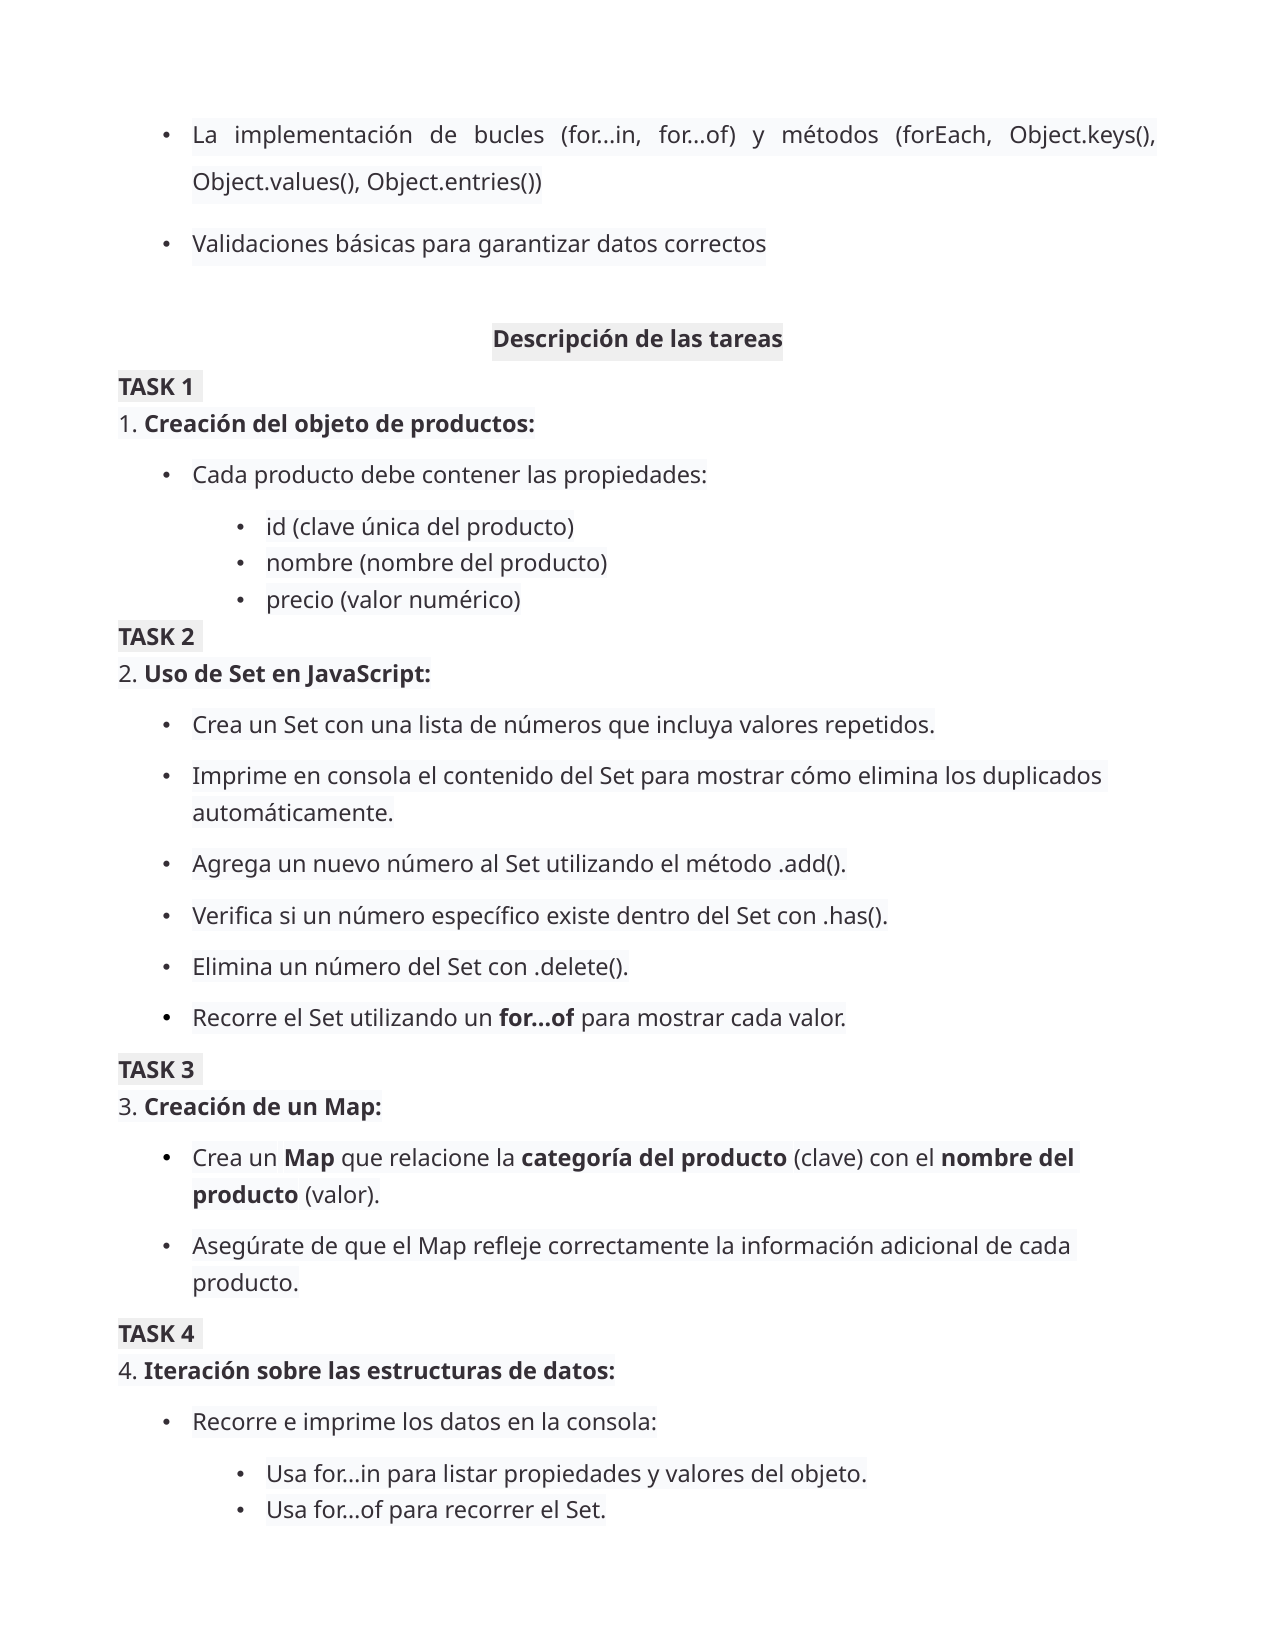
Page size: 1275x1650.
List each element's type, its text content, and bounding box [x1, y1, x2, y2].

list Agrega un nuevo número al Set utilizando el método .add(). [162, 848, 1157, 880]
list Elimina un número del Set con .delete(). [162, 950, 1157, 982]
text [207, 620, 1157, 652]
list Crea un Map que relacione la categoría del producto (clave) con el nombre del producto (valor). [162, 1141, 1157, 1210]
text TASK 4 [118, 1317, 206, 1349]
list id (clave única del producto) [236, 510, 1157, 542]
text 1. Creación del objeto de productos: [118, 407, 1157, 439]
list nombre (nombre del producto) [236, 547, 1157, 578]
list Recorre el Set utilizando un for…of para mostrar cada valor. [162, 1002, 1157, 1034]
text TASK 3 [118, 1053, 203, 1085]
list Verifica si un número específico existe dentro del Set con .has(). [162, 899, 1157, 931]
text [207, 1053, 1157, 1085]
text 3. Creación de un Map: [118, 1090, 1157, 1122]
list Recorre e imprime los datos en la consola: [162, 1406, 1157, 1438]
text 4. Iteración sobre las estructuras de datos: [118, 1354, 1157, 1386]
list Crea un Set con una lista de números que incluya valores repetidos. [162, 708, 1157, 740]
text 2. Uso de Set en JavaScript: [118, 657, 1157, 689]
text [207, 1317, 1157, 1349]
text TASK 1 [118, 370, 203, 402]
list Usa for…in para listar propiedades y valores del objeto. [236, 1457, 1157, 1489]
list La implementación de bucles (for...in, for...of) y métodos (forEach, Object.keys(), Object.values(), Object.entries()) [162, 118, 1157, 207]
list Validaciones básicas para garantizar datos correctos [162, 228, 1157, 269]
list Usa for…of para recorrer el Set. [236, 1494, 1157, 1526]
list Asegúrate de que el Map refleje correctamente la información adicional de cada producto. [162, 1229, 1157, 1298]
list precio (valor numérico) [236, 583, 1157, 615]
list Imprime en consola el contenido del Set para mostrar cómo elimina los duplicados automáticamente. [162, 759, 1157, 828]
text Descripción de las tareas [118, 323, 1157, 364]
text [207, 370, 1157, 402]
list Cada producto debe contener las propiedades: [162, 458, 1157, 490]
text TASK 2 [118, 620, 203, 652]
